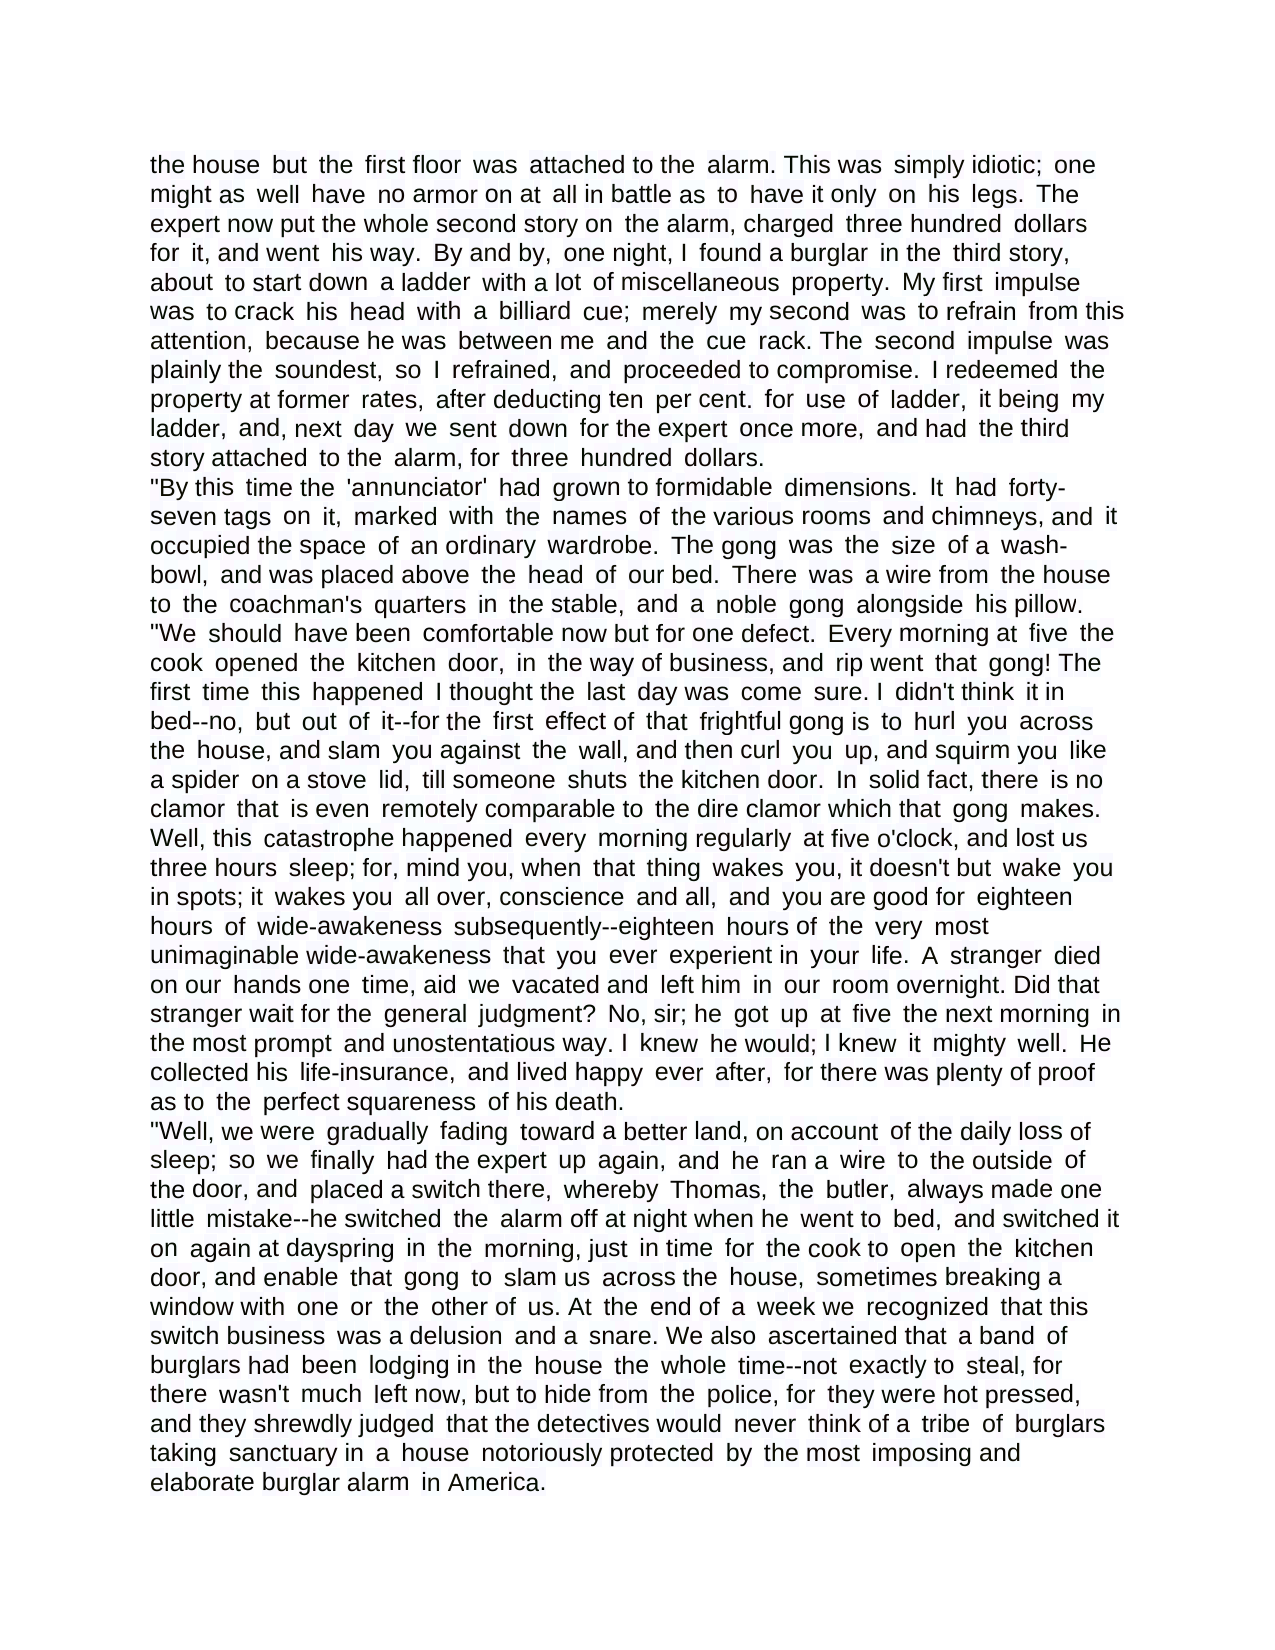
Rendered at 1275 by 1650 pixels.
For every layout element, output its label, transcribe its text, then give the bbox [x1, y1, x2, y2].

text "We should have been comfortable now but for one defect. Every morning at five the cook opened the kitchen door, in the way of business, and rip went that gong! The first time this happened I thought the last day was come sure. I didn't think it in bed--no, but out of it--for the first effect of that frightful gong is to hurl you across the house, and slam you against the wall, and then curl you up, and squirm you like a spider on a stove lid, till someone shuts the kitchen door. In solid fact, there is no clamor that is even remotely comparable to the dire clamor which that gong makes. Well, this catastrophe happened every morning regularly at five o'clock, and lost us three hours sleep; for, mind you, when that thing wakes you, it doesn't but wake you in spots; it wakes you all over, conscience and all, and you are good for eighteen hours of wide-awakeness subsequently--eighteen hours of the very most unimaginable wide-awakeness that you ever experient in your life. A stranger died on our hands one time, aid we vacated and left him in our room overnight. Did that stranger wait for the general judgment? No, sir; he got up at five the next morning in the most prompt and unostentatious way. I knew he would; I knew it mighty well. He collected his life-insurance, and lived happy ever after, for there was plenty of proof as to the perfect squareness of his death. [150, 618, 1125, 1116]
text "It was even so. I redeemed the tinware at pawnbroker's rates, less cost of advertising, bade the burglar good-night, closed the window after him, and retired to headquarters to report. Next morning we sent for the burglar-alarm man, and he came up and explained that the reason the alarm did not 'go off' was that no part of the house but the first floor was attached to the alarm. This was simply idiotic; one might as well have no armor on at all in battle as to have it only on his legs. The expert now put the whole second story on the alarm, charged three hundred dollars for it, and went his way. By and by, one night, I found a burglar in the third story, about to start down a ladder with a lot of miscellaneous property. My first impulse was to crack his head with a billiard cue; merely my second was to refrain from this attention, because he was between me and the cue rack. The second impulse was plainly the soundest, so I refrained, and proceeded to compromise. I redeemed the property at former rates, after deducting ten per cent. for use of ladder, it being my ladder, and, next day we sent down for the expert once more, and had the third story attached to the alarm, for three hundred dollars. [150, 150, 1125, 472]
text "By this time the 'annunciator' had grown to formidable dimensions. It had forty-seven tags on it, marked with the names of the various rooms and chimneys, and it occupied the space of an ordinary wardrobe. The gong was the size of a wash-bowl, and was placed above the head of our bed. There was a wire from the house to the coachman's quarters in the stable, and a noble gong alongside his pillow. [1044, 472, 1125, 618]
text "By this time the 'annunciator' had grown to formidable dimensions. It had forty-seven tags on it, marked with the names of the various rooms and chimneys, and it occupied the space of an ordinary wardrobe. The gong was the size of a wash-bowl, and was placed above the head of our bed. There was a wire from the house to the coachman's quarters in the stable, and a noble gong alongside his pillow. [344, 472, 460, 618]
text "Well, we were gradually fading toward a better land, on account of the daily loss of sleep; so we finally had the expert up again, and he ran a wire to the outside of the door, and placed a switch there, whereby Thomas, the butler, always made one little mistake--he switched the alarm off at night when he went to bed, and switched it on again at dayspring in the morning, just in time for the cook to open the kitchen door, and enable that gong to slam us across the house, sometimes breaking a window with one or the other of us. At the end of a week we recognized that this switch business was a delusion and a snare. We also ascertained that a band of burglars had been lodging in the house the whole time--not exactly to steal, for there wasn't much left now, but to hide from the police, for they were hot pressed, and they shrewdly judged that the detectives would never think of a tribe of burglars taking sanctuary in a house notoriously protected by the most imposing and elaborate burglar alarm in America. [150, 1116, 1125, 1496]
